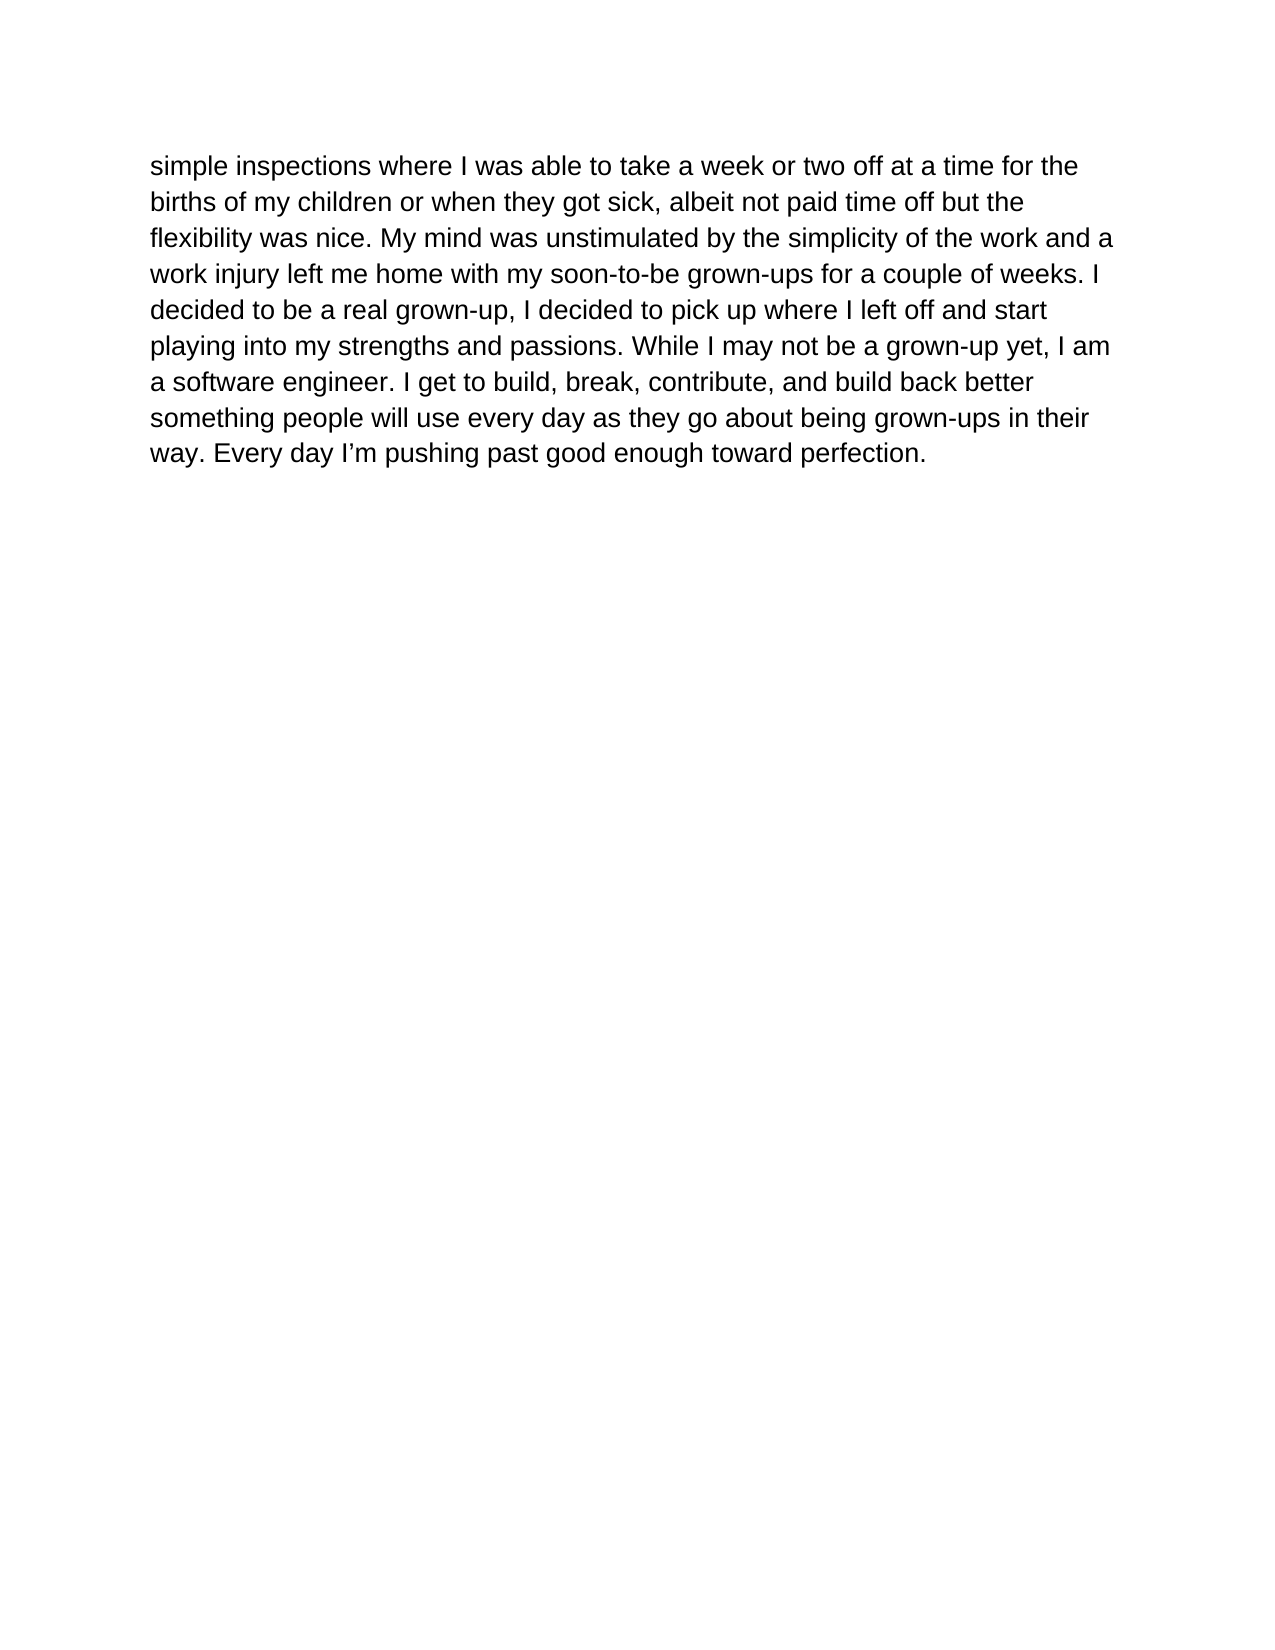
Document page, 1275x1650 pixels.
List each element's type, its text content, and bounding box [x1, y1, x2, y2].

text simple inspections where I was able to take a week or two off at a time for the births of my children or when they got sick, albeit not paid time off but the flexibility was nice. My mind was unstimulated by the simplicity of the work and a work injury left me home with my soon-to-be grown-ups for a couple of weeks. I decided to be a real grown-up, I decided to pick up where I left off and start playing into my strengths and passions. While I may not be a grown-up yet, I am a software engineer. I get to build, break, contribute, and build back better something people will use every day as they go about being grown-ups in their way. Every day I’m pushing past good enough toward perfection. [150, 150, 1125, 469]
